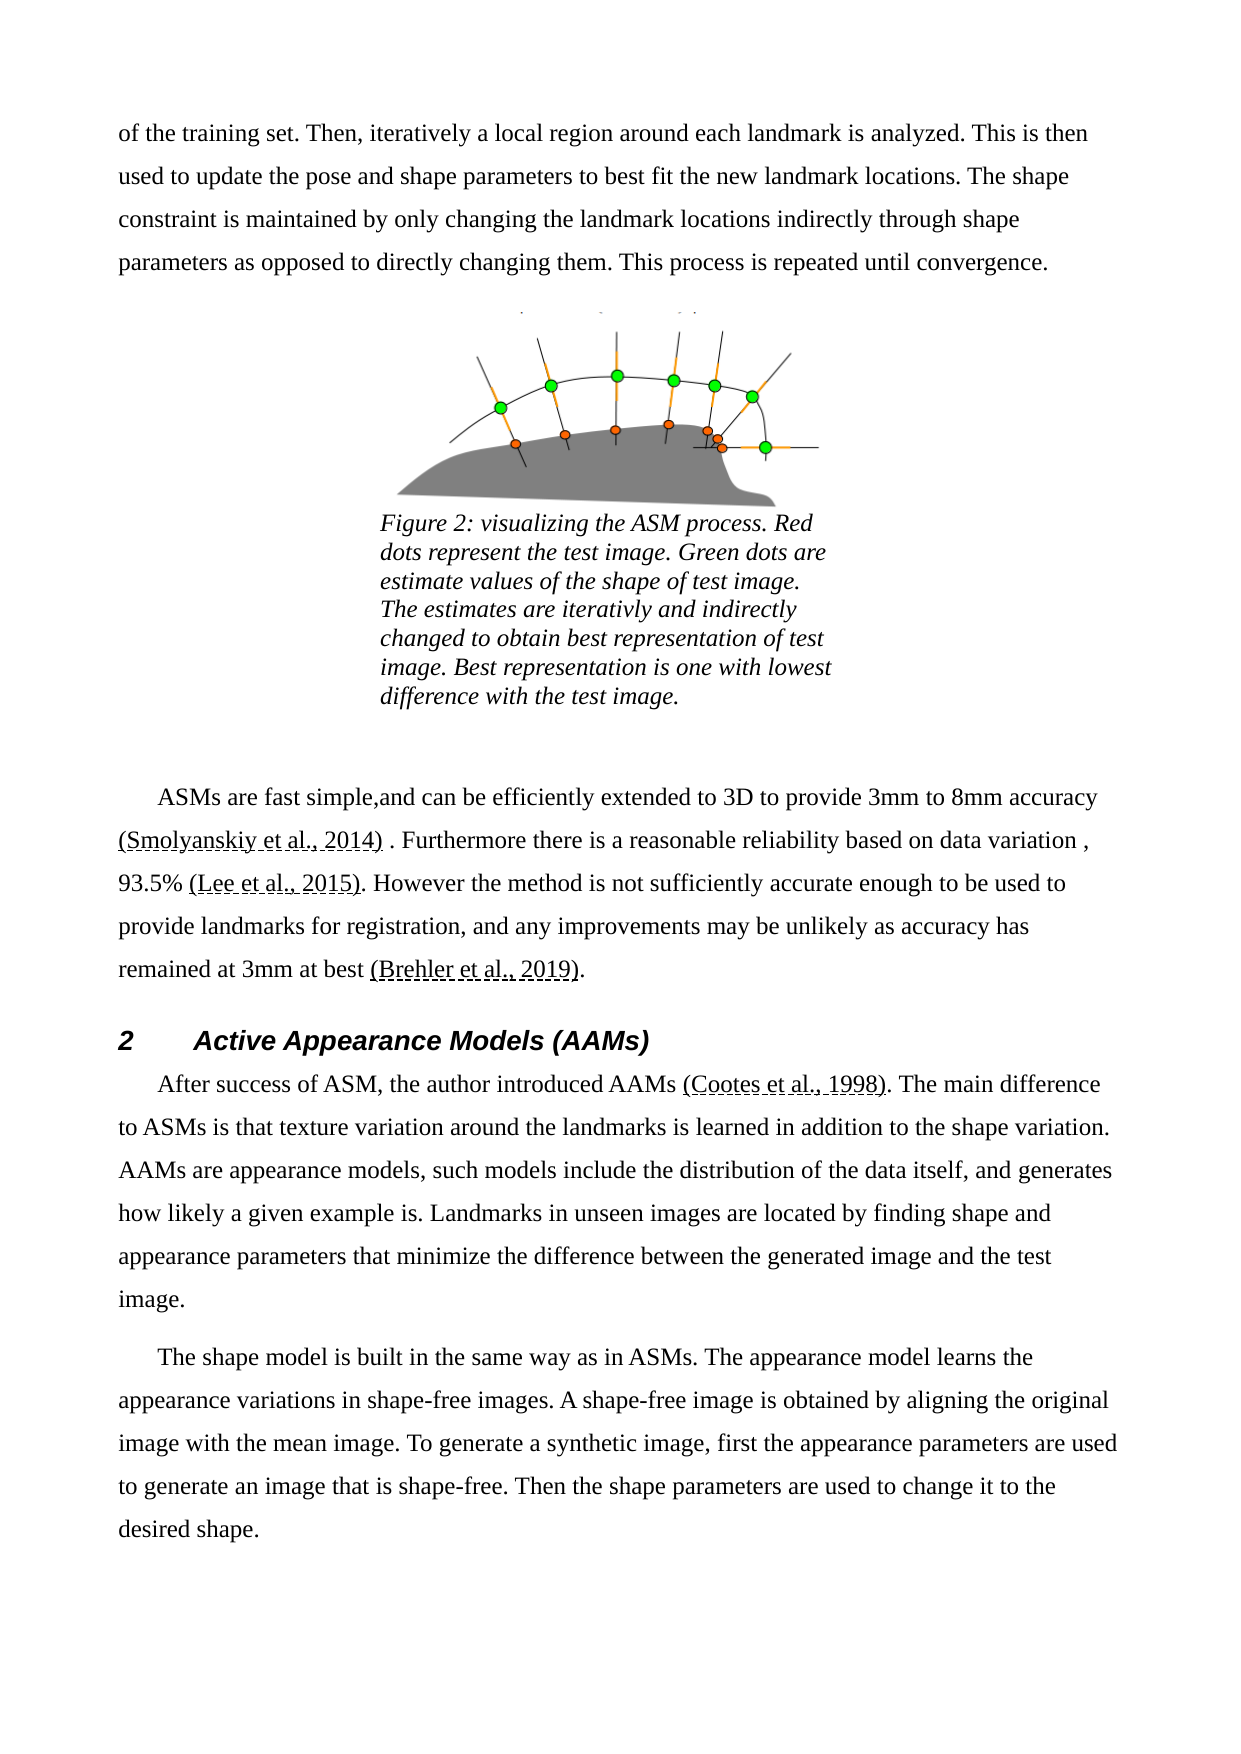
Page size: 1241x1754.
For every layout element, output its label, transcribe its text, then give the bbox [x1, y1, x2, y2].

text Figure 2: visualizing the ASM process. Red dots represent the test image. Green dots are estimate values of the shape of test image. The estimates are iterativly and indirectly changed to obtain best representation of test image. Best representation is one with lowest difference with the test image. [380, 312, 843, 709]
text ASMs are fast simple,and can be efficiently extended to 3D to provide 3mm to 8mm accuracy (Smolyanskiy et al., 2014) . Furthermore there is a reasonable reliability based on data variation , 93.5% (Lee et al., 2015). However the method is not sufficiently accurate enough to be used to provide landmarks for registration, and any improvements may be unlikely as accuracy has remained at 3mm at best (Brehler et al., 2019). [118, 782, 1122, 983]
text The shape model is built in the same way as in ASMs. The appearance model learns the appearance variations in shape-free images. A shape-free image is obtained by aligning the original image with the mean image. To generate a synthetic image, first the appearance parameters are used to generate an image that is shape-free. Then the shape parameters are used to change it to the desired shape. [118, 1342, 1122, 1543]
text of the training set. Then, iteratively a local region around each landmark is analyzed. This is then used to update the pose and shape parameters to best fit the new landmark locations. The shape constraint is maintained by only changing the landmark locations indirectly through shape parameters as opposed to directly changing them. This process is repeated until convergence. [118, 118, 1122, 276]
subtitle Active Appearance Models (AAMs) [118, 1024, 1122, 1056]
picture [391, 312, 844, 425]
text After success of ASM, the author introduced AAMs (Cootes et al., 1998). The main difference to ASMs is that texture variation around the landmarks is learned in addition to the shape variation. AAMs are appearance models, such models include the distribution of the data itself, and generates how likely a given example is. Landmarks in unseen images are located by finding shape and appearance parameters that minimize the difference between the generated image and the test image. [118, 1069, 1122, 1313]
